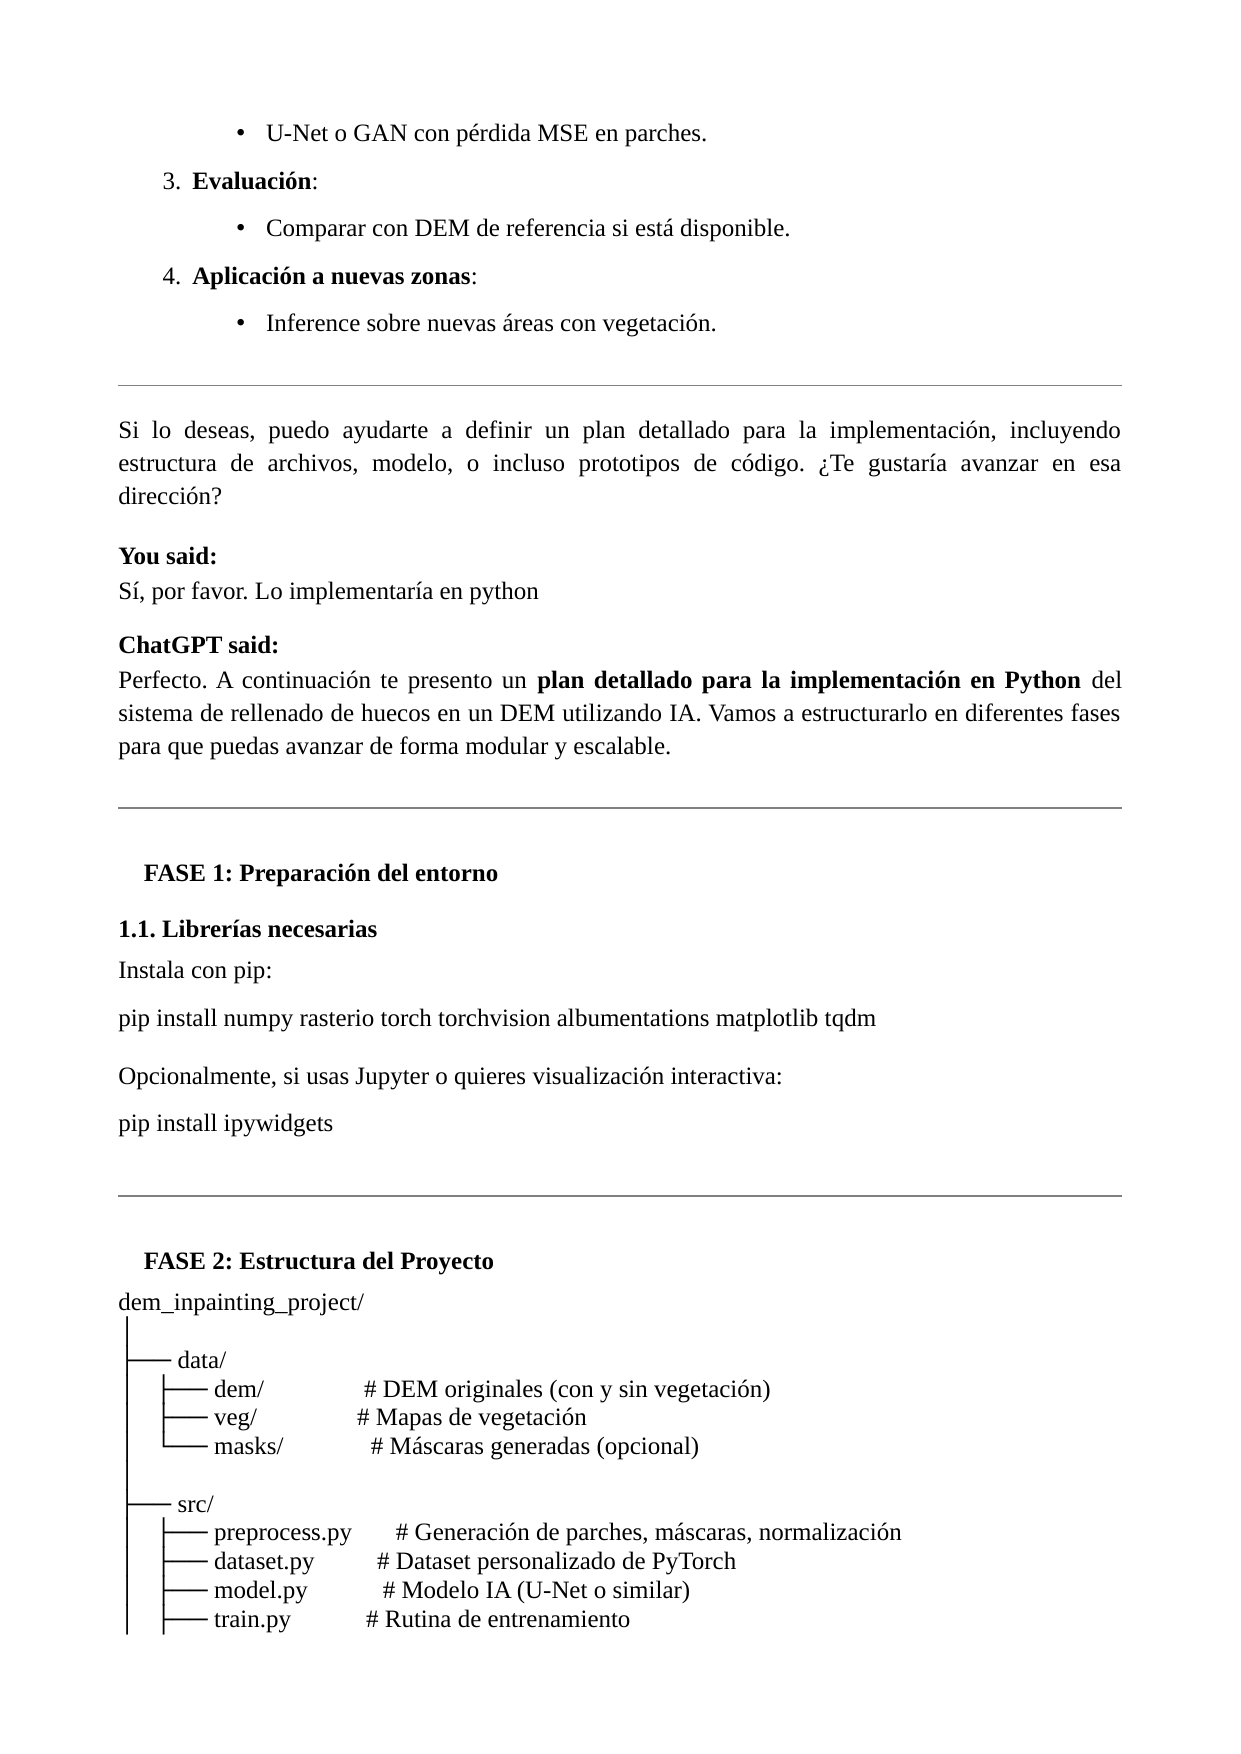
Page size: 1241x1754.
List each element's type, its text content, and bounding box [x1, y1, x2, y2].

text │ ├── model.py # Modelo IA (U-Net o similar) [128, 1575, 162, 1604]
subtitle 1.1. Librerías necesarias [118, 914, 1122, 942]
text ├── src/ [128, 1489, 1122, 1517]
text │ └── masks/ # Máscaras generadas (opcional) [128, 1431, 1122, 1460]
text │ ├── veg/ # Mapas de vegetación [128, 1402, 162, 1431]
text │ [128, 1316, 1122, 1345]
text │ ├── preprocess.py # Generación de parches, máscaras, normalización [164, 1517, 1122, 1546]
text │ [118, 1460, 126, 1489]
text pip install ipywidgets [118, 1108, 1122, 1137]
text ├── data/ [118, 1345, 126, 1374]
text │ ├── model.py # Modelo IA (U-Net o similar) [164, 1575, 1122, 1604]
text Sí, por favor. Lo implementaría en python [118, 576, 1122, 605]
text Perfecto. A continuación te presento un plan detallado para la implementación en Python del sistema de rellenado de huecos en un DEM utilizando IA. Vamos a estructurarlo en diferentes fases para que puedas avanzar de forma modular y escalable. [118, 665, 1122, 759]
text pip install numpy rasterio torch torchvision albumentations matplotlib tqdm [118, 1003, 1122, 1031]
text Si lo deseas, puedo ayudarte a definir un plan detallado para la implementación, incluyendo estructura de archivos, modelo, o incluso prototipos de código. ¿Te gustaría avanzar en esa dirección? [118, 415, 1122, 509]
text │ ├── train.py # Rutina de entrenamiento [128, 1604, 162, 1632]
text │ [118, 1316, 126, 1345]
list Evaluación: [162, 166, 1122, 194]
text ├── src/ [118, 1489, 126, 1517]
list Aplicación a nuevas zonas: [162, 261, 1122, 290]
list Comparar con DEM de referencia si está disponible. [236, 213, 1122, 242]
list U-Net o GAN con pérdida MSE en parches. [236, 118, 1122, 147]
text Opcionalmente, si usas Jupyter o quieres visualización interactiva: [118, 1061, 1122, 1089]
text │ [128, 1460, 1122, 1489]
list Inference sobre nuevas áreas con vegetación. [236, 308, 1122, 337]
text │ ├── veg/ # Mapas de vegetación [164, 1402, 1122, 1431]
text dem_inpainting_project/ [118, 1287, 1122, 1316]
subtitle 🧭 FASE 1: Preparación del entorno [118, 858, 1122, 887]
text ├── data/ [128, 1345, 1122, 1374]
text │ ├── train.py # Rutina de entrenamiento [164, 1604, 1122, 1632]
text Instala con pip: [118, 955, 1122, 984]
subtitle You said: [118, 541, 1122, 570]
text │ ├── dem/ # DEM originales (con y sin vegetación) [164, 1374, 1122, 1402]
subtitle 🧱 FASE 2: Estructura del Proyecto [118, 1246, 1122, 1275]
text │ ├── dataset.py # Dataset personalizado de PyTorch [164, 1546, 1122, 1575]
subtitle ChatGPT said: [118, 630, 1122, 658]
